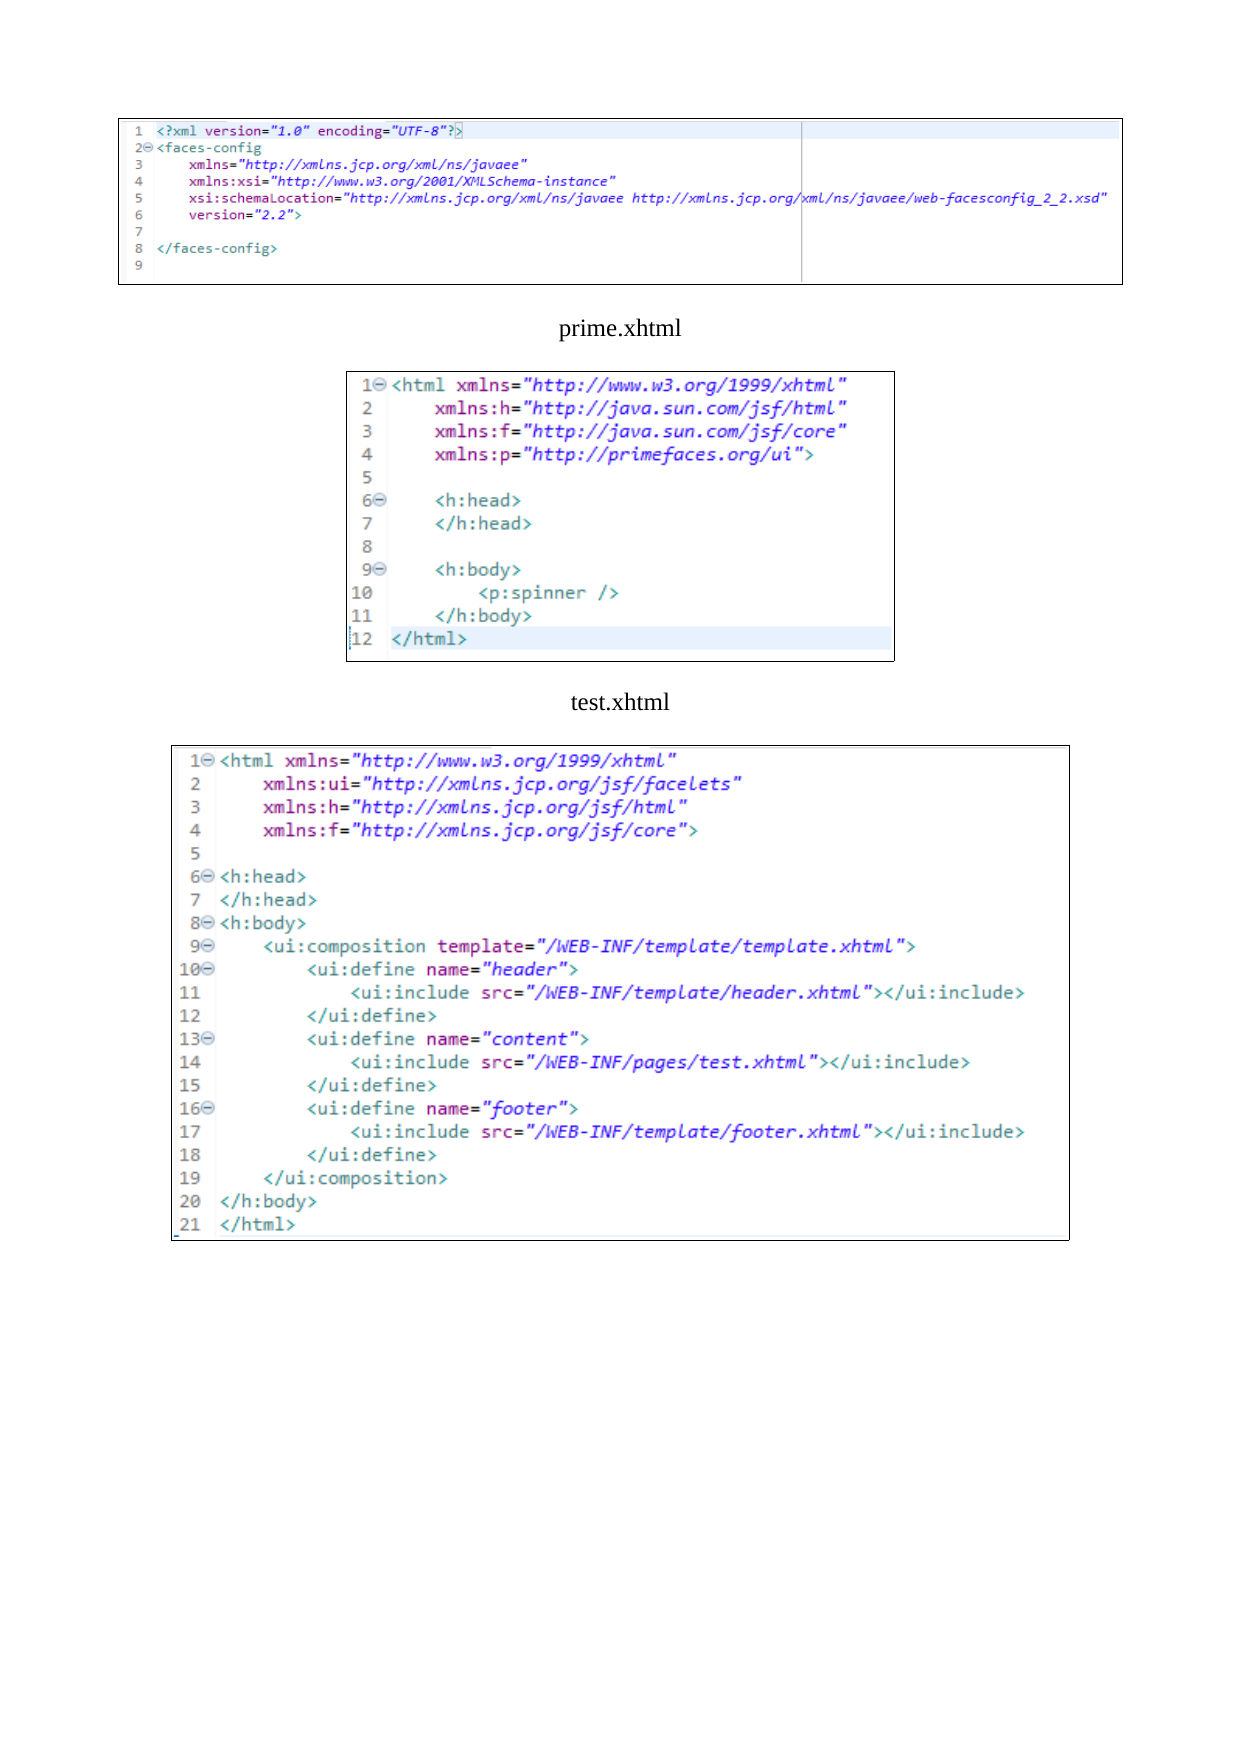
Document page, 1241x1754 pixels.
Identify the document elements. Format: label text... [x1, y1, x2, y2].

text prime.xhtml [118, 313, 1122, 342]
picture [173, 747, 1067, 1237]
text test.xhtml [118, 687, 1122, 716]
picture [121, 121, 1119, 282]
picture [348, 373, 892, 659]
